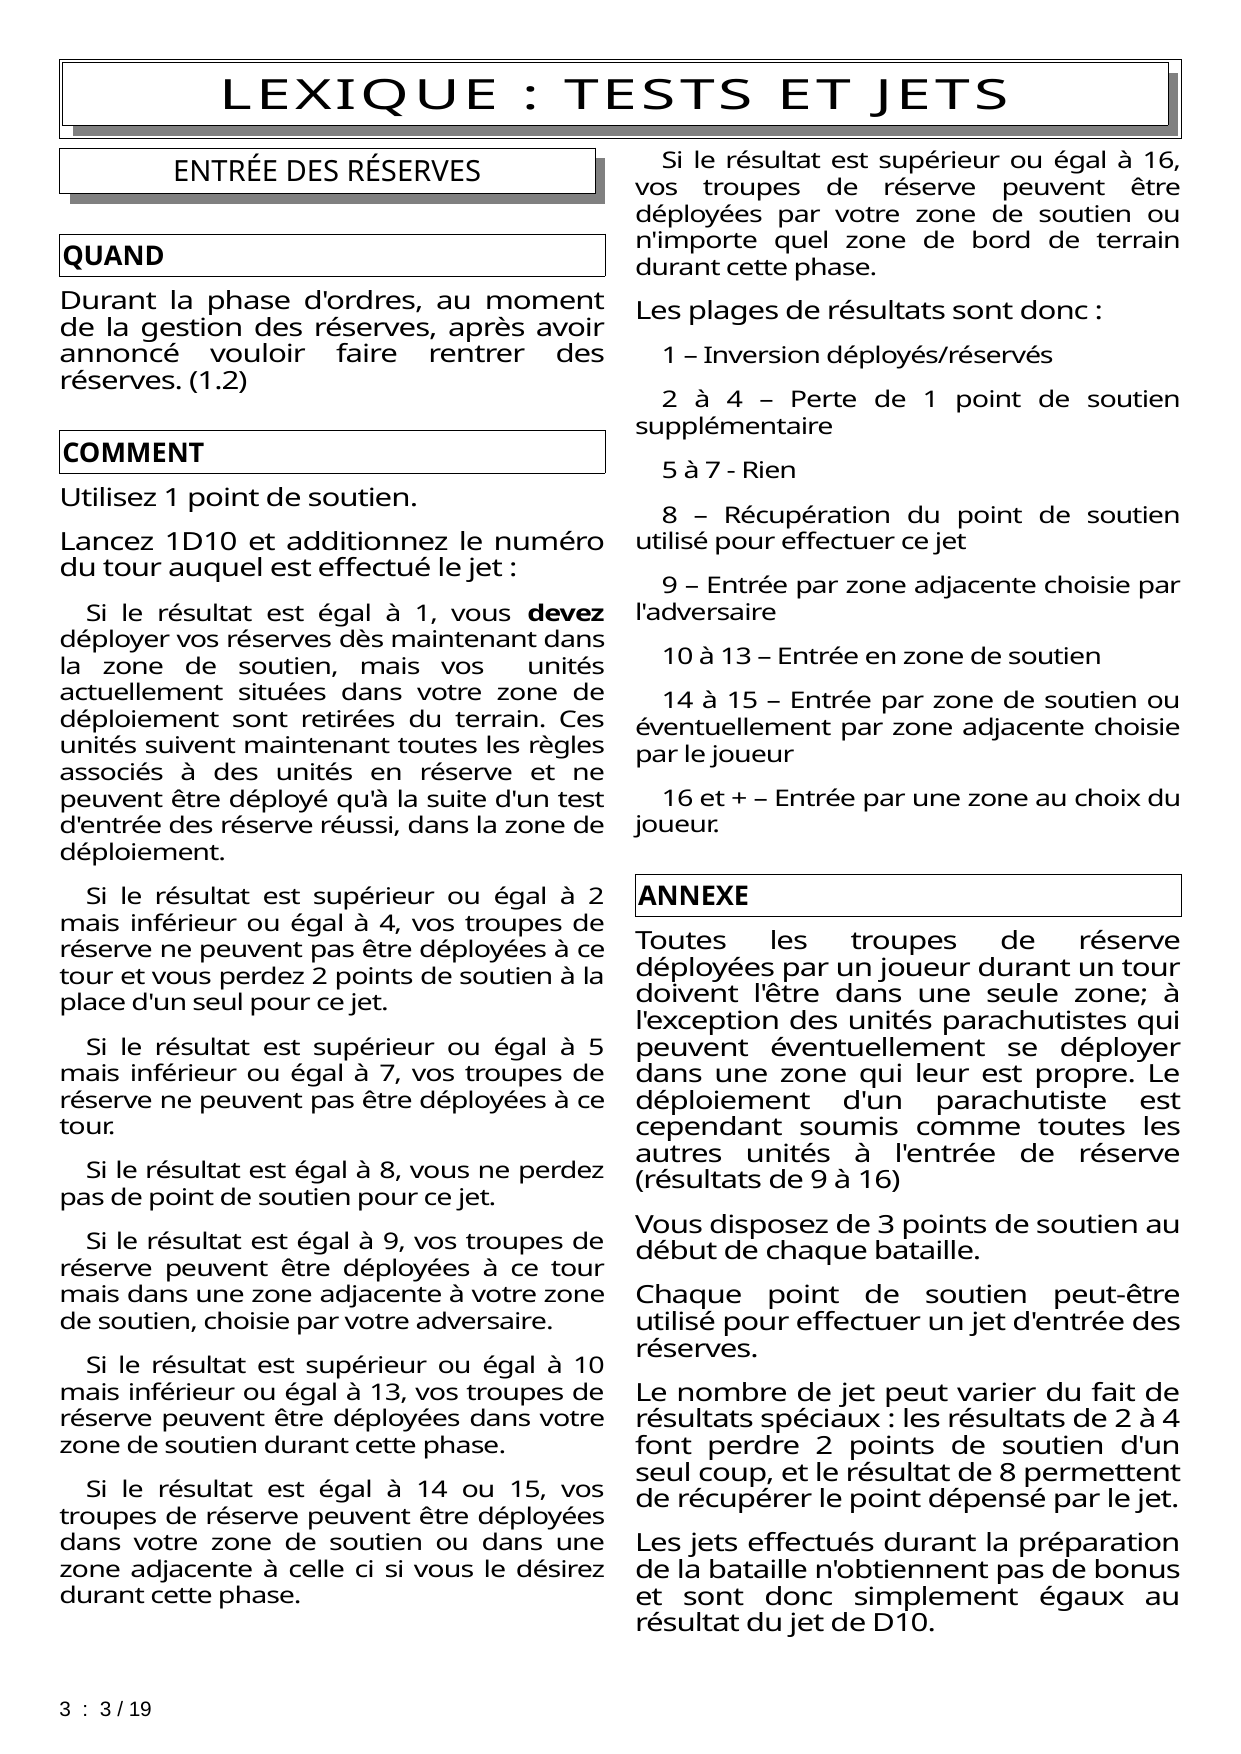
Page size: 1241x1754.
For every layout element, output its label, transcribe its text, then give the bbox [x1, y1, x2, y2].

text 10 à 13 – Entrée en zone de soutien [635, 643, 1181, 670]
text 14 à 15 – Entrée par zone de soutien ou éventuellement par zone adjacente choisie par le joueur [635, 688, 1181, 767]
text Si le résultat est supérieur ou égal à 16, vos troupes de réserve peuvent être déployées par votre zone de soutien ou n'importe quel zone de bord de terrain durant cette phase. [635, 148, 1181, 280]
text Les plages de résultats sont donc : [635, 298, 1181, 325]
text Chaque point de soutien peut-être utilisé pour effectuer un jet d'entrée des réserves. [635, 1283, 1181, 1362]
text 16 et + – Entrée par une zone au choix du joueur. [635, 785, 1181, 838]
text Lancez 1D10 et additionnez le numéro du tour auquel est effectué le jet : [59, 529, 605, 582]
text Les jets effectués durant la préparation de la bataille n'obtiennent pas de bonus et sont donc simplement égaux au résultat du jet de D10. [635, 1531, 1181, 1637]
text Si le résultat est supérieur ou égal à 5 mais inférieur ou égal à 7, vos troupes de réserve ne peuvent pas être déployées à ce tour. [59, 1034, 605, 1140]
text Utilisez 1 point de soutien. [59, 485, 605, 511]
text Si le résultat est égal à 1, vous devez déployer vos réserves dès maintenant dans la zone de soutien, mais vos unités actuellement situées dans votre zone de déploiement sont retirées du terrain. Ces unités suivent maintenant toutes les règles associés à des unités en réserve et ne peuvent être déployé qu'à la suite d'un test d'entrée des réserve réussi, dans la zone de déploiement. [59, 600, 605, 866]
title Annexe [636, 875, 1181, 916]
text Si le résultat est supérieur ou égal à 2 mais inférieur ou égal à 4, vos troupes de réserve ne peuvent pas être déployées à ce tour et vous perdez 2 points de soutien à la place d'un seul pour ce jet. [59, 883, 605, 1016]
text Si le résultat est égal à 9, vos troupes de réserve peuvent être déployées à ce tour mais dans une zone adjacente à votre zone de soutien, choisie par votre adversaire. [59, 1228, 605, 1335]
title quand [60, 235, 605, 276]
text 8 – Récupération du point de soutien utilisé pour effectuer ce jet [635, 502, 1181, 555]
text 5 à 7 - Rien [635, 457, 1181, 484]
title comment [60, 431, 605, 473]
text 1 – Inversion déployés/réservés [635, 342, 1181, 369]
title entrée des réserves [60, 149, 595, 193]
text Durant la phase d'ordres, au moment de la gestion des réserves, après avoir annoncé vouloir faire rentrer des réserves. (1.2) [59, 288, 605, 394]
text Vous disposez de 3 points de soutien au début de chaque bataille. [635, 1212, 1181, 1265]
text 9 – Entrée par zone adjacente choisie par l'adversaire [635, 573, 1181, 626]
text Toutes les troupes de réserve déployées par un joueur durant un tour doivent l'être dans une seule zone; à l'exception des unités parachutistes qui peuvent éventuellement se déployer dans une zone qui leur est propre. Le déploiement d'un parachutiste est cependant soumis comme toutes les autres unités à l'entrée de réserve (résultats de 9 à 16) [635, 928, 1181, 1194]
text Si le résultat est égal à 8, vous ne perdez pas de point de soutien pour ce jet. [59, 1158, 605, 1211]
text Si le résultat est supérieur ou égal à 10 mais inférieur ou égal à 13, vos troupes de réserve peuvent être déployées dans votre zone de soutien durant cette phase. [59, 1352, 605, 1459]
text 2 à 4 – Perte de 1 point de soutien supplémentaire [635, 387, 1181, 440]
text Si le résultat est égal à 14 ou 15, vos troupes de réserve peuvent être déployées dans votre zone de soutien ou dans une zone adjacente à celle ci si vous le désirez durant cette phase. [59, 1476, 605, 1609]
text Le nombre de jet peut varier du fait de résultats spéciaux : les résultats de 2 à 4 font perdre 2 points de soutien d'un seul coup, et le résultat de 8 permettent de récupérer le point dépensé par le jet. [635, 1380, 1181, 1513]
